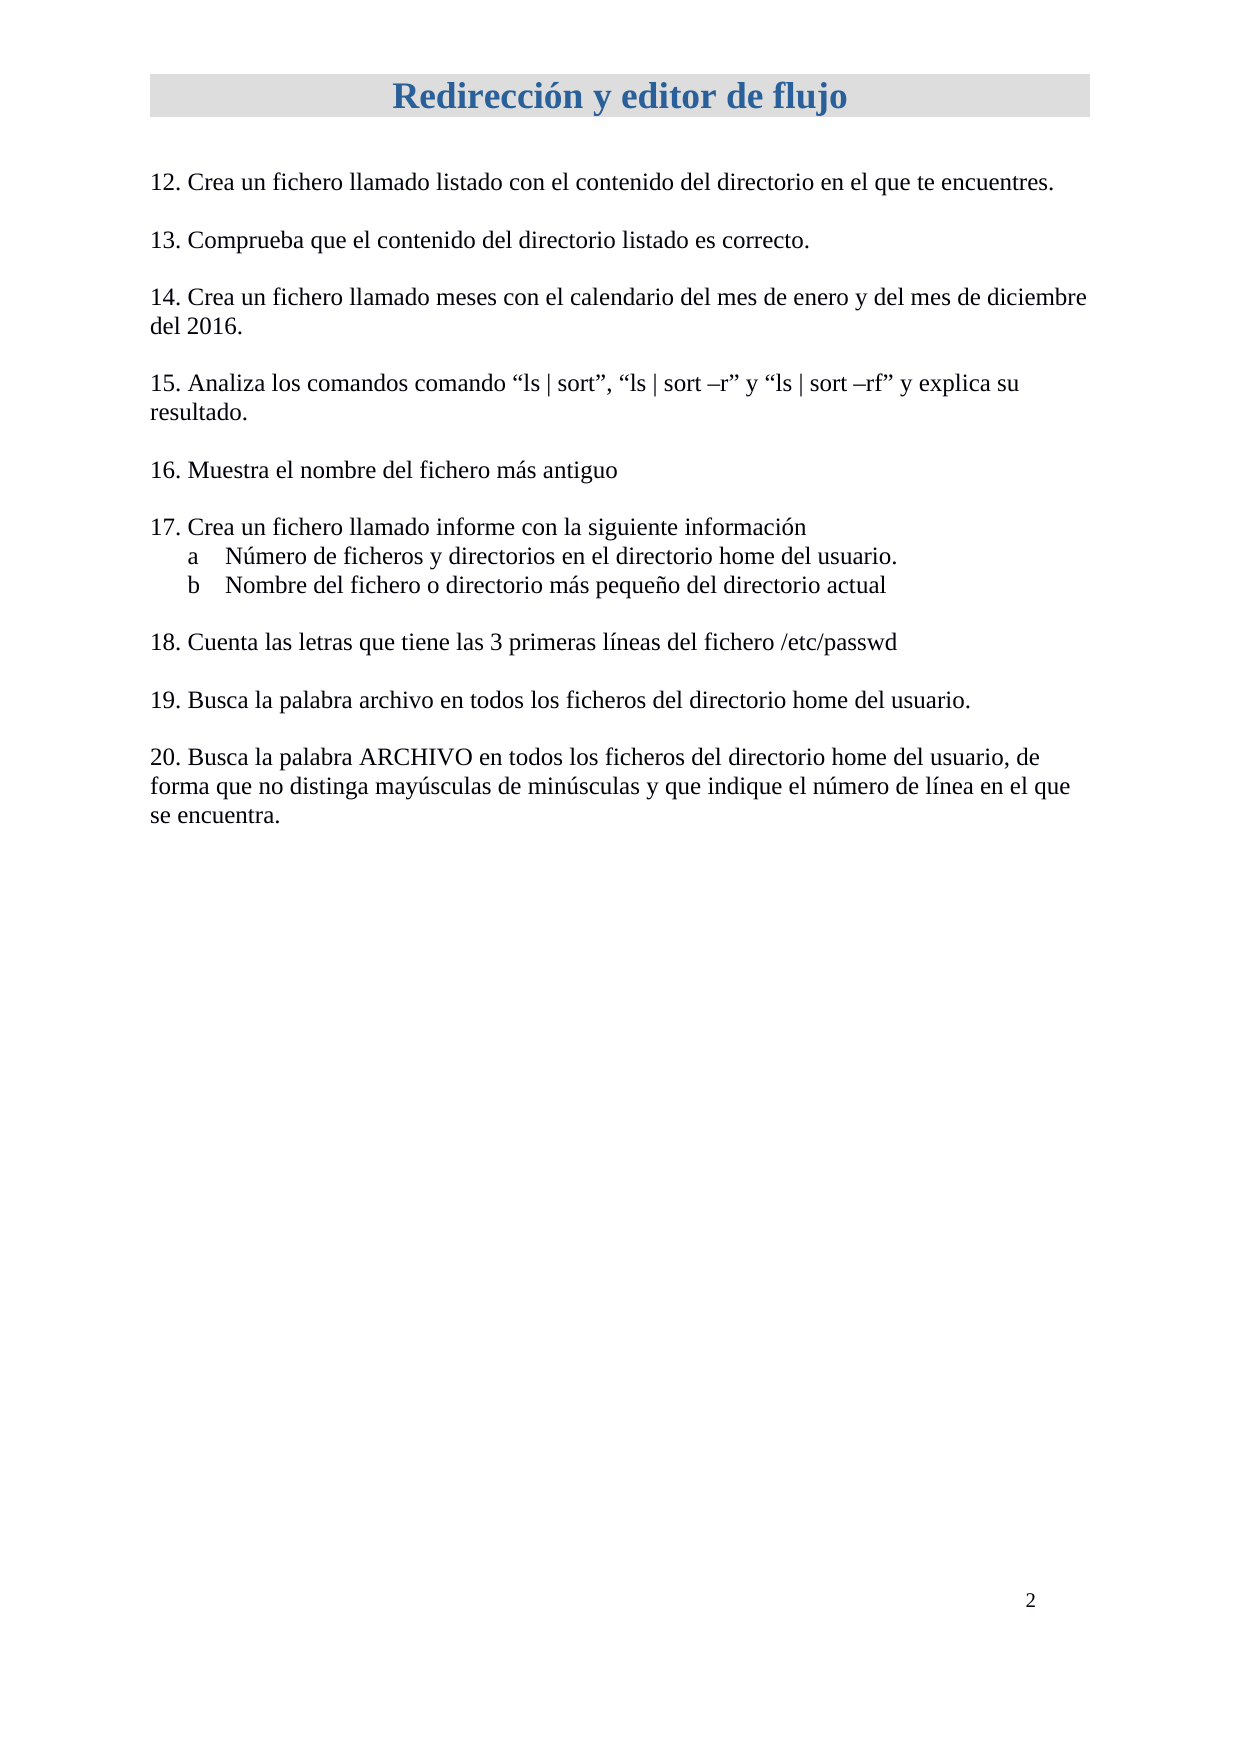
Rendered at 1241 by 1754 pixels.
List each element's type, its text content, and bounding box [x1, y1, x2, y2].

text 12. Crea un fichero llamado listado con el contenido del directorio en el que te encuentres. [150, 167, 1090, 196]
text 19. Busca la palabra archivo en todos los ficheros del directorio home del usuario. [150, 685, 1090, 713]
list Nombre del fichero o directorio más pequeño del directorio actual [187, 570, 1090, 598]
text 17. Crea un fichero llamado informe con la siguiente información [150, 512, 1090, 541]
text 18. Cuenta las letras que tiene las 3 primeras líneas del fichero /etc/passwd [150, 627, 1090, 656]
text 16. Muestra el nombre del fichero más antiguo [150, 455, 1090, 483]
text 20. Busca la palabra ARCHIVO en todos los ficheros del directorio home del usuario, de forma que no distinga mayúsculas de minúsculas y que indique el número de línea en el que se encuentra. [150, 742, 1090, 828]
text 14. Crea un fichero llamado meses con el calendario del mes de enero y del mes de diciembre del 2016. [150, 282, 1090, 340]
list Número de ficheros y directorios en el directorio home del usuario. [187, 541, 1090, 570]
text 15. Analiza los comandos comando “ls | sort”, “ls | sort –r” y “ls | sort –rf” y explica su resultado. [150, 368, 1090, 426]
text Redirección y editor de flujo [150, 74, 1090, 117]
text 13. Comprueba que el contenido del directorio listado es correcto. [150, 225, 1090, 253]
